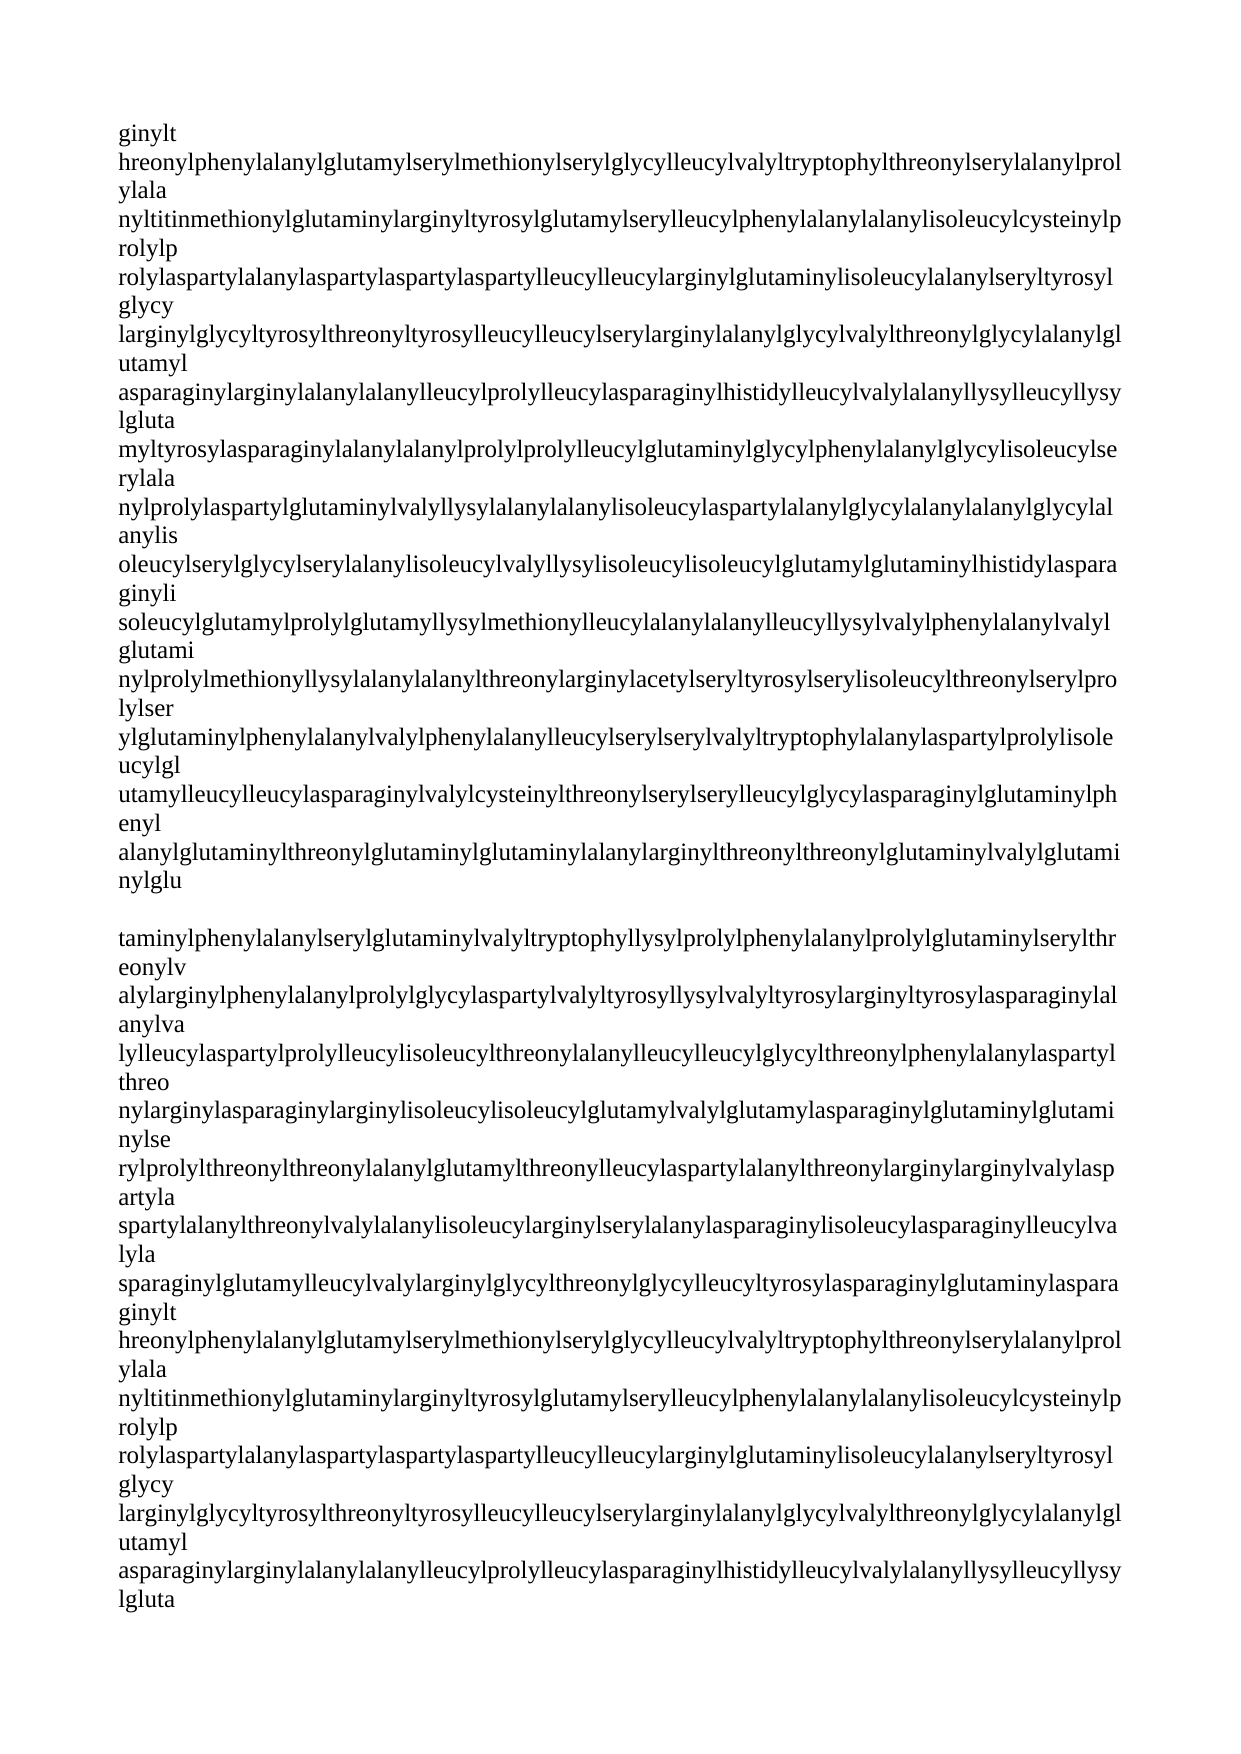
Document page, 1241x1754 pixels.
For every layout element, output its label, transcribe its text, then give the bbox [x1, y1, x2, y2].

text ginylt hreonylphenylalanylglutamylserylmethionylserylglycylleucylvalyltryptophylthreonylserylalanylprolylala nyltitinmethionylglutaminylarginyltyrosylglutamylserylleucylphenylalanylalanylisoleucylcysteinylprolylp rolylaspartylalanylaspartylaspartylaspartylleucylleucylarginylglutaminylisoleucylalanylseryltyrosylglycy larginylglycyltyrosylthreonyltyrosylleucylleucylserylarginylalanylglycylvalylthreonylglycylalanylglutamyl asparaginylarginylalanylalanylleucylprolylleucylasparaginylhistidylleucylvalylalanyllysylleucyllysylgluta myltyrosylasparaginylalanylalanylprolylprolylleucylglutaminylglycylphenylalanylglycylisoleucylserylala nylprolylaspartylglutaminylvalyllysylalanylalanylisoleucylaspartylalanylglycylalanylalanylglycylalanylis oleucylserylglycylserylalanylisoleucylvalyllysylisoleucylisoleucylglutamylglutaminylhistidylasparaginyli soleucylglutamylprolylglutamyllysylmethionylleucylalanylalanylleucyllysylvalylphenylalanylvalylglutami nylprolylmethionyllysylalanylalanylthreonylarginylacetylseryltyrosylserylisoleucylthreonylserylprolylser ylglutaminylphenylalanylvalylphenylalanylleucylserylserylvalyltryptophylalanylaspartylprolylisoleucylgl utamylleucylleucylasparaginylvalylcysteinylthreonylserylserylleucylglycylasparaginylglutaminylphenyl alanylglutaminylthreonylglutaminylglutaminylalanylarginylthreonylthreonylglutaminylvalylglutaminylglu [118, 118, 1122, 894]
text taminylphenylalanylserylglutaminylvalyltryptophyllysylprolylphenylalanylprolylglutaminylserylthreonylv alylarginylphenylalanylprolylglycylaspartylvalyltyrosyllysylvalyltyrosylarginyltyrosylasparaginylalanylva lylleucylaspartylprolylleucylisoleucylthreonylalanylleucylleucylglycylthreonylphenylalanylaspartylthreo nylarginylasparaginylarginylisoleucylisoleucylglutamylvalylglutamylasparaginylglutaminylglutaminylse rylprolylthreonylthreonylalanylglutamylthreonylleucylaspartylalanylthreonylarginylarginylvalylaspartyla spartylalanylthreonylvalylalanylisoleucylarginylserylalanylasparaginylisoleucylasparaginylleucylvalyla sparaginylglutamylleucylvalylarginylglycylthreonylglycylleucyltyrosylasparaginylglutaminylasparaginylt hreonylphenylalanylglutamylserylmethionylserylglycylleucylvalyltryptophylthreonylserylalanylprolylala nyltitinmethionylglutaminylarginyltyrosylglutamylserylleucylphenylalanylalanylisoleucylcysteinylprolylp rolylaspartylalanylaspartylaspartylaspartylleucylleucylarginylglutaminylisoleucylalanylseryltyrosylglycy larginylglycyltyrosylthreonyltyrosylleucylleucylserylarginylalanylglycylvalylthreonylglycylalanylglutamyl asparaginylarginylalanylalanylleucylprolylleucylasparaginylhistidylleucylvalylalanyllysylleucyllysylgluta [118, 894, 1122, 1613]
